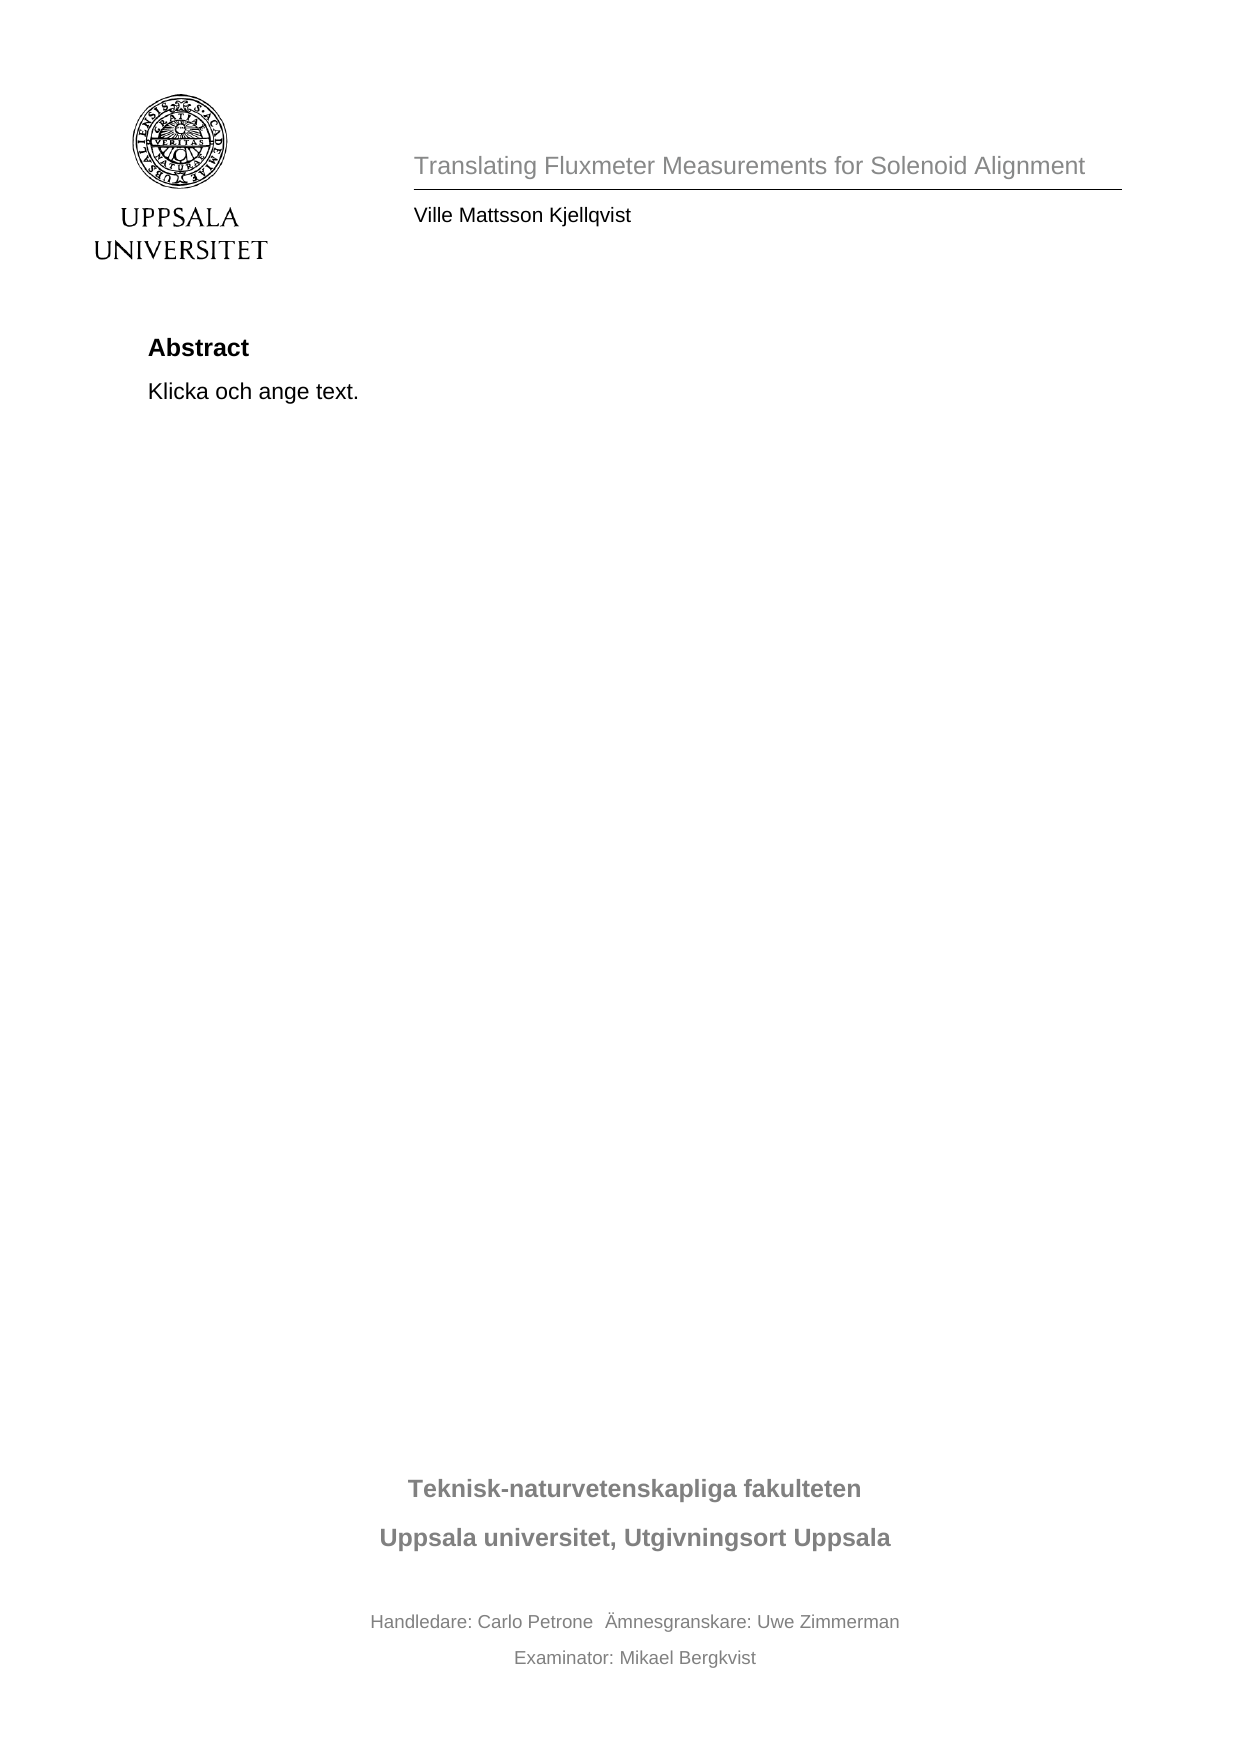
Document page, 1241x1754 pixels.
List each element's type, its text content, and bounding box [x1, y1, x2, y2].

text Ville Mattsson Kjellqvist [413, 190, 1122, 227]
picture [94, 94, 268, 260]
subtitle Abstract [148, 333, 1122, 362]
text Klicka och ange text. [148, 378, 1122, 404]
subtitle Translating Fluxmeter Measurements for Solenoid Alignment [413, 151, 1122, 179]
